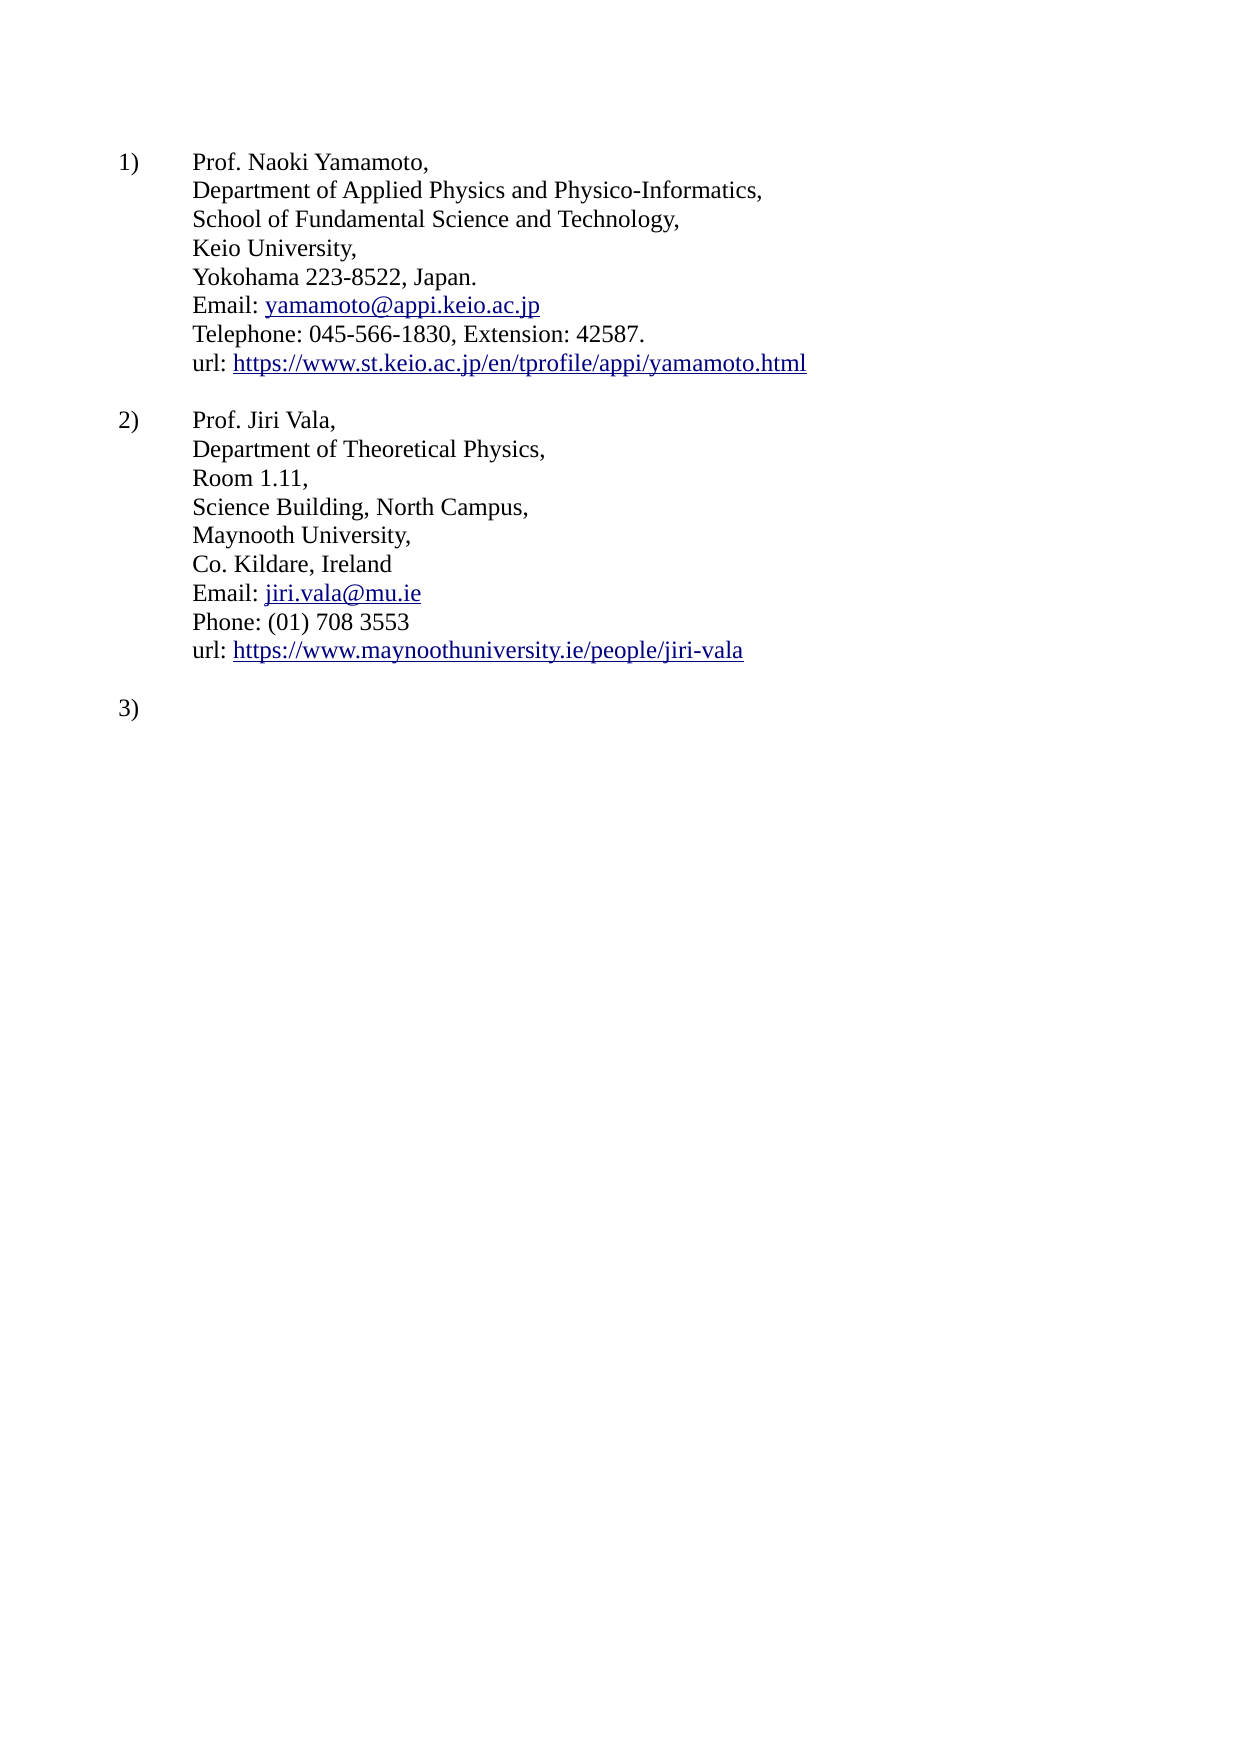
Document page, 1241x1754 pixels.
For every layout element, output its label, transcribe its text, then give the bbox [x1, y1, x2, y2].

text Keio University, [118, 233, 1122, 262]
text Department of Theoretical Physics, [118, 434, 1122, 463]
text 1) Prof. Naoki Yamamoto, [118, 147, 1122, 176]
text Email: jiri.vala@mu.ie [118, 578, 1122, 607]
text Email: yamamoto@appi.keio.ac.jp [118, 291, 1122, 319]
text School of Fundamental Science and Technology, [118, 204, 1122, 233]
text 2) Prof. Jiri Vala, [118, 406, 1122, 434]
text Telephone: 045-566-1830, Extension: 42587. [118, 319, 1122, 348]
text 3) [118, 693, 1122, 722]
text Maynooth University, [118, 521, 1122, 549]
text Co. Kildare, Ireland [118, 549, 1122, 578]
text Yokohama 223-8522, Japan. [118, 262, 1122, 291]
text Department of Applied Physics and Physico-Informatics, [118, 176, 1122, 204]
text Room 1.11, [118, 463, 1122, 492]
text Phone: (01) 708 3553 [118, 607, 1122, 636]
text Science Building, North Campus, [118, 492, 1122, 521]
text url: https://www.maynoothuniversity.ie/people/jiri-vala [118, 636, 1122, 664]
text url: https://www.st.keio.ac.jp/en/tprofile/appi/yamamoto.html [118, 348, 1122, 377]
